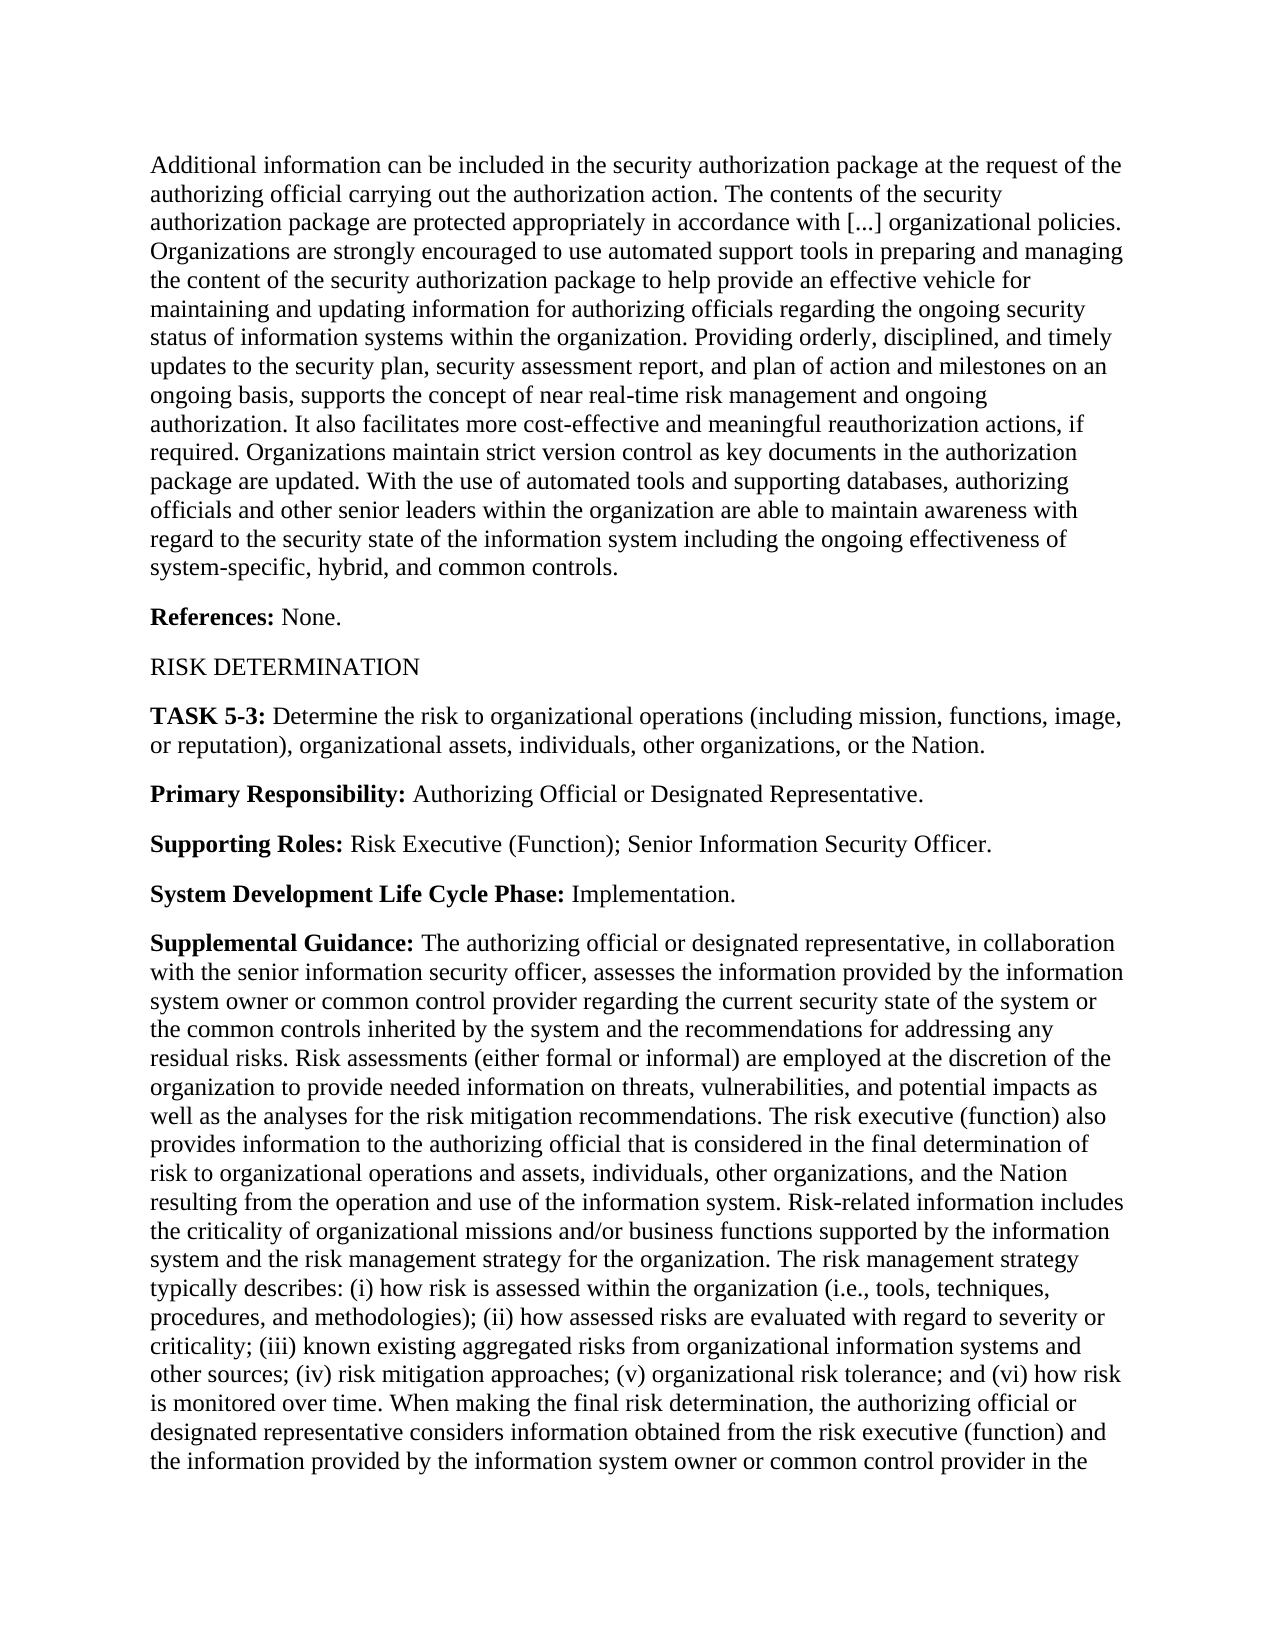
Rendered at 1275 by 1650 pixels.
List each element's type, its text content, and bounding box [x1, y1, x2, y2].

text TASK 5-3: Determine the risk to organizational operations (including mission, functions, image, or reputation), organizational assets, individuals, other organizations, or the Nation. [150, 701, 1125, 759]
text Primary Responsibility: Authorizing Official or Designated Representative. [150, 779, 1125, 808]
text Additional information can be included in the security authorization package at the request of the authorizing official carrying out the authorization action. The contents of the security authorization package are protected appropriately in accordance with [...] organizational policies. Organizations are strongly encouraged to use automated support tools in preparing and managing the content of the security authorization package to help provide an effective vehicle for maintaining and updating information for authorizing officials regarding the ongoing security status of information systems within the organization. Providing orderly, disciplined, and timely updates to the security plan, security assessment report, and plan of action and milestones on an ongoing basis, supports the concept of near real-time risk management and ongoing authorization. It also facilitates more cost-effective and meaningful reauthorization actions, if required. Organizations maintain strict version control as key documents in the authorization package are updated. With the use of automated tools and supporting databases, authorizing officials and other senior leaders within the organization are able to maintain awareness with regard to the security state of the information system including the ongoing effectiveness of system-specific, hybrid, and common controls. [150, 150, 1125, 581]
text System Development Life Cycle Phase: Implementation. [150, 879, 1125, 907]
text Supplemental Guidance: The authorizing official or designated representative, in collaboration with the senior information security officer, assesses the information provided by the information system owner or common control provider regarding the current security state of the system or the common controls inherited by the system and the recommendations for addressing any residual risks. Risk assessments (either formal or informal) are employed at the discretion of the organization to provide needed information on threats, vulnerabilities, and potential impacts as well as the analyses for the risk mitigation recommendations. The risk executive (function) also provides information to the authorizing official that is considered in the final determination of risk to organizational operations and assets, individuals, other organizations, and the Nation resulting from the operation and use of the information system. Risk-related information includes the criticality of organizational missions and/or business functions supported by the information system and the risk management strategy for the organization. The risk management strategy typically describes: (i) how risk is assessed within the organization (i.e., tools, techniques, procedures, and methodologies); (ii) how assessed risks are evaluated with regard to severity or criticality; (iii) known existing aggregated risks from organizational information systems and other sources; (iv) risk mitigation approaches; (v) organizational risk tolerance; and (vi) how risk is monitored over time. When making the final risk determination, the authorizing official or designated representative considers information obtained from the risk executive (function) and the information provided by the information system owner or common control provider in the [150, 928, 1125, 1474]
text RISK DETERMINATION [150, 652, 1125, 680]
text References: None. [150, 602, 1125, 631]
text Supporting Roles: Risk Executive (Function); Senior Information Security Officer. [150, 829, 1125, 858]
